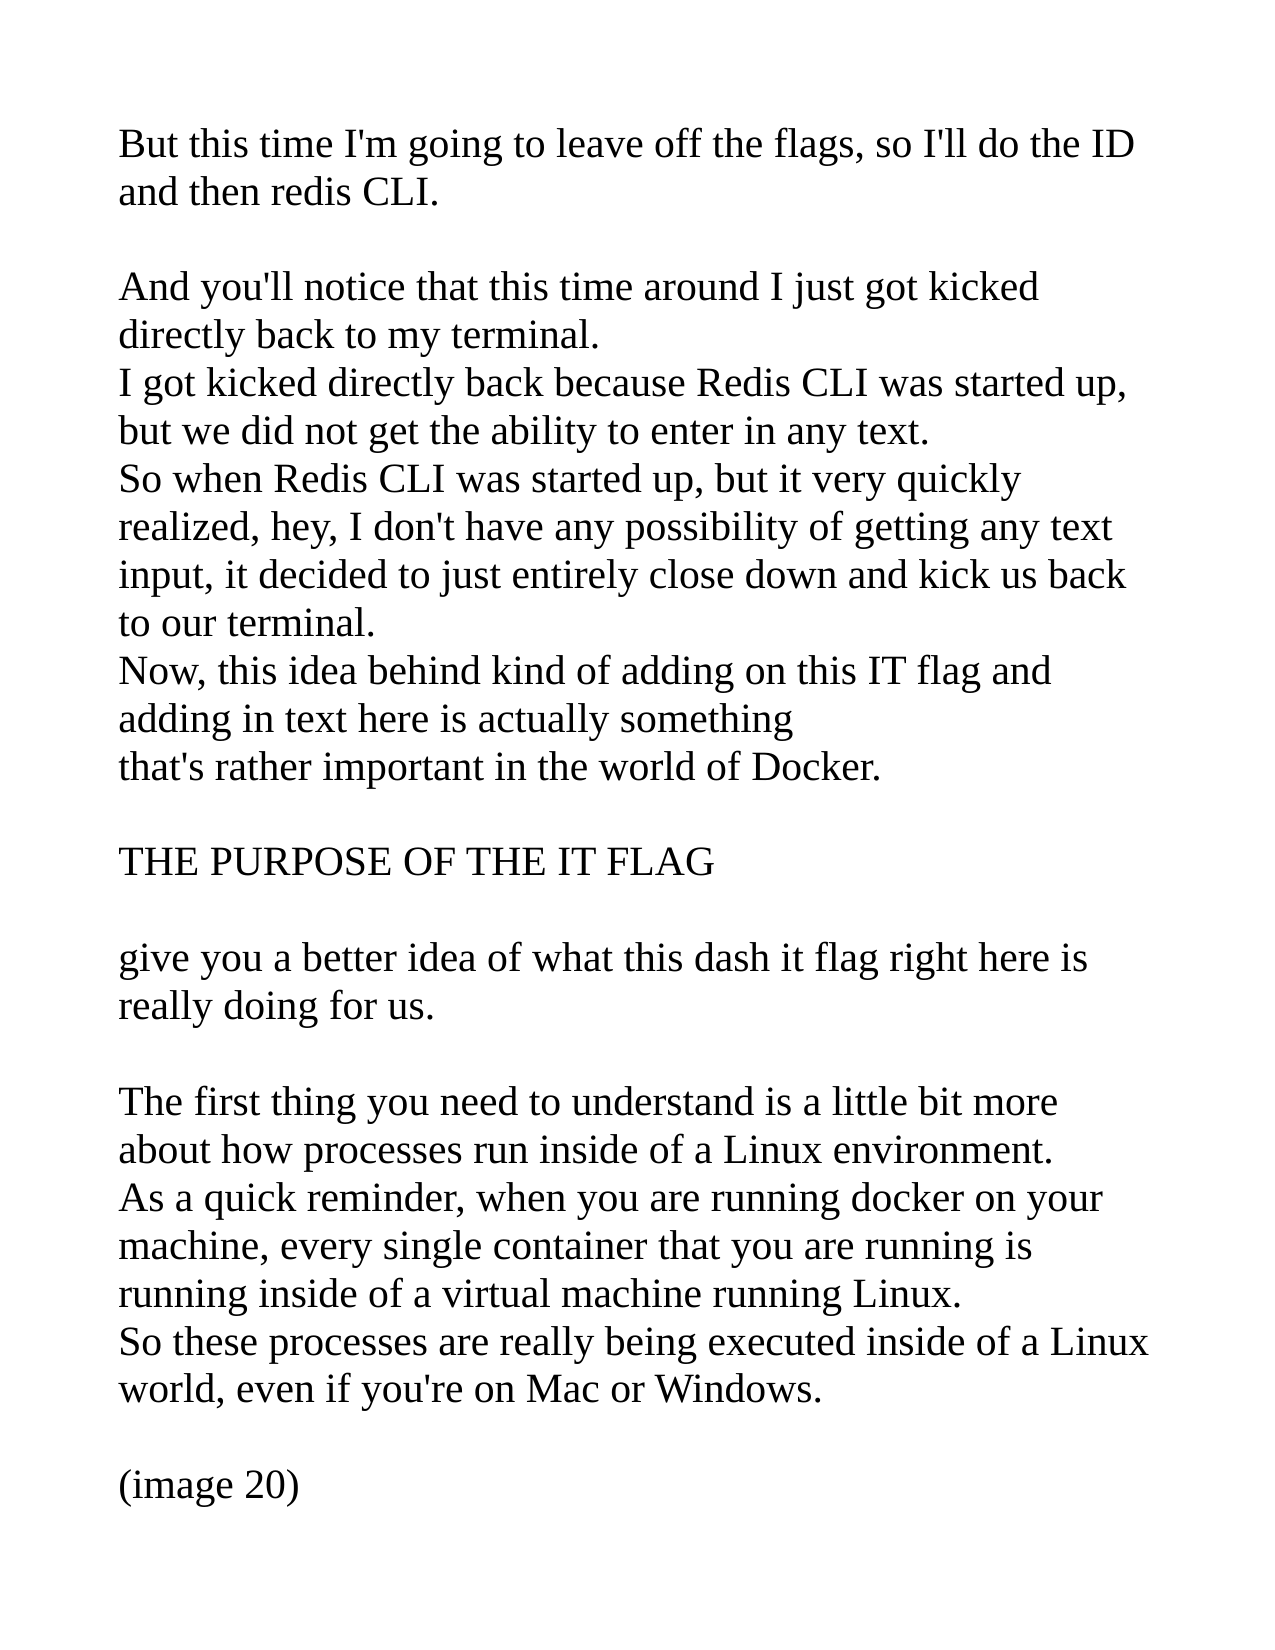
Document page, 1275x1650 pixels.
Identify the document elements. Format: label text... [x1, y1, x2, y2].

text The first thing you need to understand is a little bit more about how processes run inside of a Linux environment. [118, 1076, 1157, 1172]
text that's rather important in the world of Docker. [118, 741, 1157, 789]
text I got kicked directly back because Redis CLI was started up, but we did not get the ability to enter in any text. [118, 358, 1157, 453]
text So when Redis CLI was started up, but it very quickly realized, hey, I don't have any possibility of getting any text input, it decided to just entirely close down and kick us back to our terminal. [118, 453, 1157, 645]
text But this time I'm going to leave off the flags, so I'll do the ID and then redis CLI. [118, 118, 1157, 214]
text give you a better idea of what this dash it flag right here is really doing for us. [118, 933, 1157, 1028]
text And you'll notice that this time around I just got kicked directly back to my terminal. [118, 262, 1157, 358]
text As a quick reminder, when you are running docker on your machine, every single container that you are running is running inside of a virtual machine running Linux. [118, 1172, 1157, 1316]
text Now, this idea behind kind of adding on this IT flag and adding in text here is actually something [118, 645, 1157, 741]
text (image 20) [118, 1460, 1157, 1508]
text THE PURPOSE OF THE IT FLAG [118, 837, 1157, 885]
text So these processes are really being executed inside of a Linux world, even if you're on Mac or Windows. [118, 1316, 1157, 1412]
